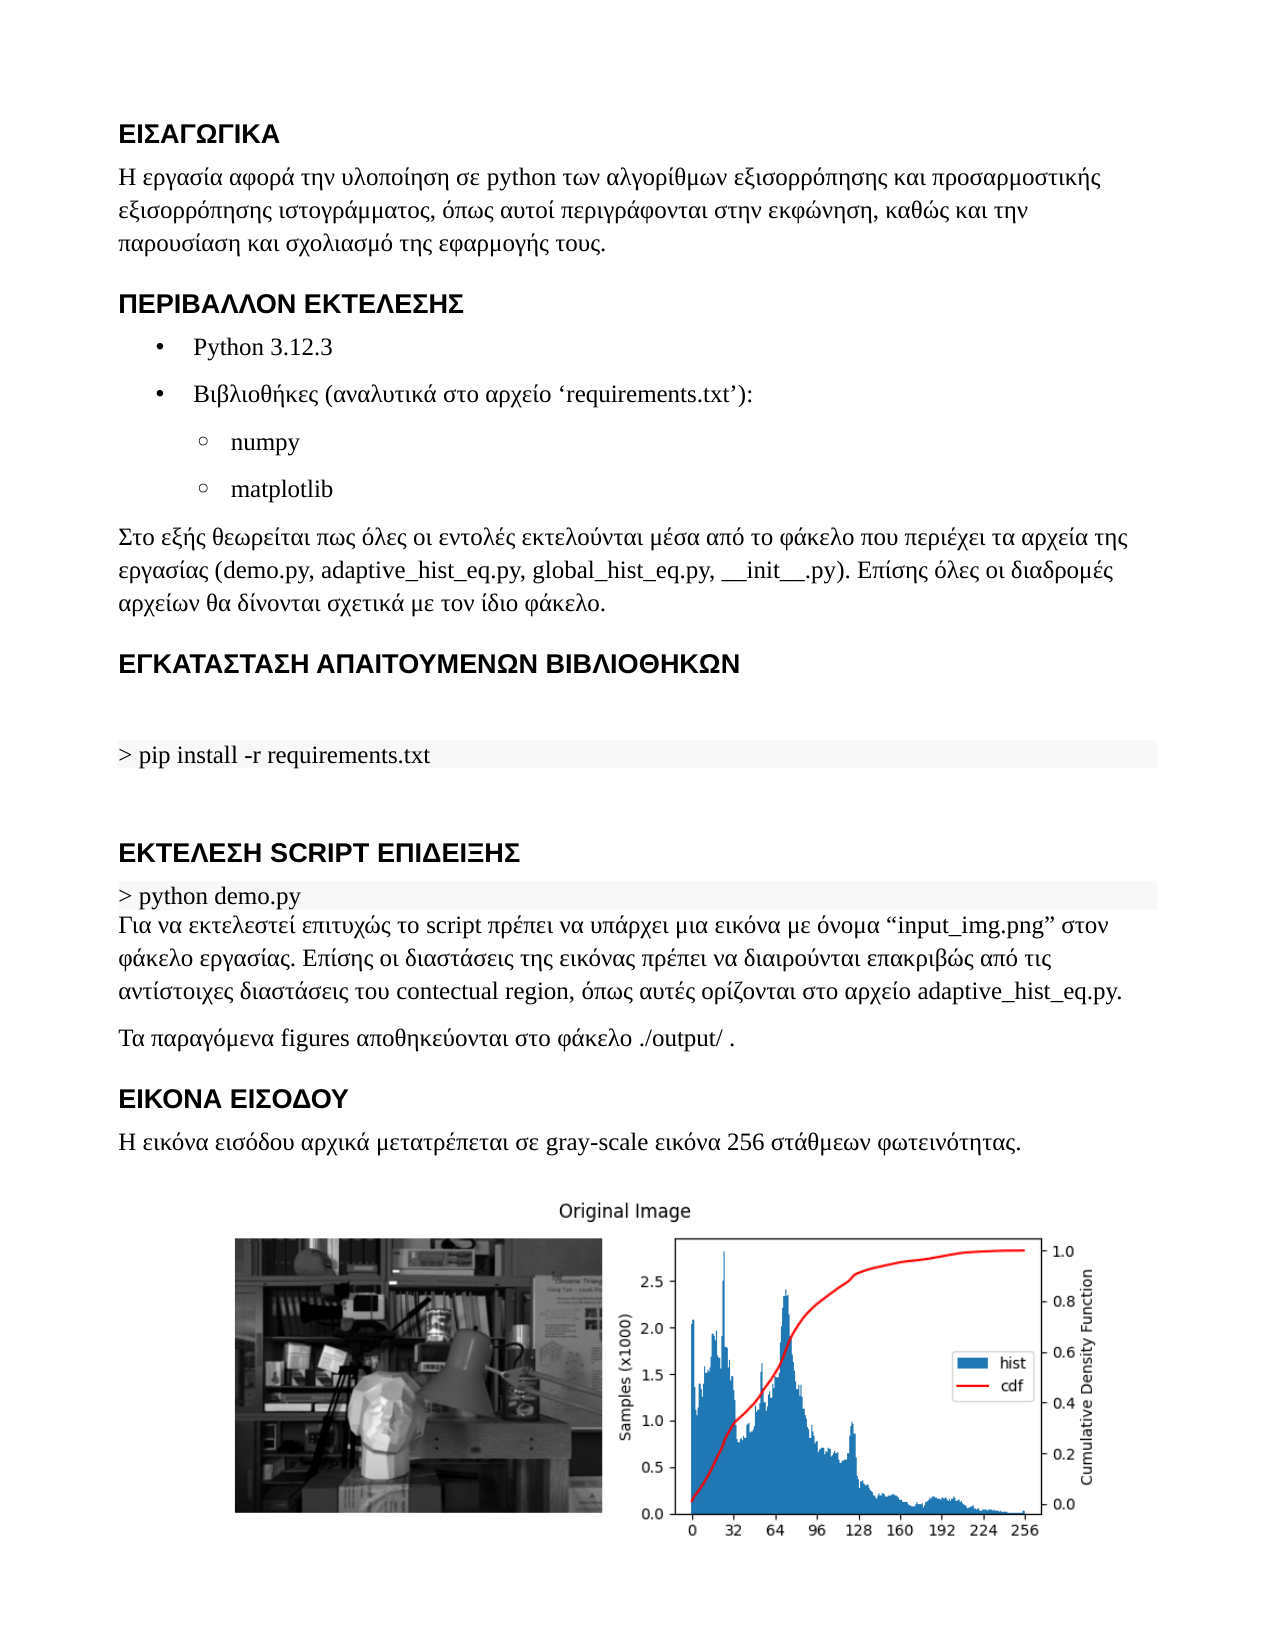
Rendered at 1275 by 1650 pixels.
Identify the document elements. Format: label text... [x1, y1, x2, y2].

text > pip install -r requirements.txt [118, 740, 1157, 768]
subtitle ΕΚΤΕΛΕΣΗ SCRIPT ΕΠΙΔΕΙΞΗΣ [118, 837, 1157, 868]
picture [105, 1195, 1145, 1553]
subtitle ΕΙΣΑΓΩΓΙΚΑ [118, 118, 1157, 149]
text Για να εκτελεστεί επιτυχώς το script πρέπει να υπάρχει μια εικόνα με όνομα “input_img.png” στον φάκελο εργασίας. Επίσης οι διαστάσεις της εικόνας πρέπει να διαιρούνται επακριβώς από τις αντίστοιχες διαστάσεις του contectual region, όπως αυτές ορίζονται στο αρχείο adaptive_hist_eq.py. [118, 910, 1157, 1004]
text Η εργασία αφορά την υλοποίηση σε python των αλγορίθμων εξισορρόπησης και προσαρμοστικής εξισορρόπησης ιστογράμματος, όπως αυτοί περιγράφονται στην εκφώνηση, καθώς και την παρουσίαση και σχολιασμό της εφαρμογής τους. [118, 162, 1157, 257]
list Βιβλιοθήκες (αναλυτικά στο αρχείο ‘requirements.txt’): [156, 379, 1157, 408]
subtitle ΕΓΚΑΤΑΣΤΑΣΗ ΑΠΑΙΤΟΥΜΕΝΩΝ ΒΙΒΛΙΟΘΗΚΩΝ [118, 648, 1157, 679]
list matplotlib [193, 474, 1157, 503]
text Η εικόνα εισόδου αρχικά μετατρέπεται σε gray-scale εικόνα 256 στάθμεων φωτεινότητας. [118, 1127, 1157, 1156]
text Στο εξής θεωρείται πως όλες οι εντολές εκτελούνται μέσα από το φάκελο που περιέχει τα αρχεία της εργασίας (demo.py, adaptive_hist_eq.py, global_hist_eq.py, __init__.py). Επίσης όλες οι διαδρομές αρχείων θα δίνονται σχετικά με τον ίδιο φάκελο. [118, 522, 1157, 617]
text Τα παραγόμενα figures αποθηκεύονται στο φάκελο ./output/ . [118, 1023, 1157, 1052]
subtitle ΠΕΡΙΒΑΛΛΟΝ ΕΚΤΕΛΕΣΗΣ [118, 288, 1157, 319]
list numpy [193, 427, 1157, 456]
list Python 3.12.3 [156, 332, 1157, 361]
text > python demo.py [118, 881, 1157, 910]
subtitle ΕΙΚΟΝΑ ΕΙΣΟΔΟΥ [118, 1083, 1157, 1115]
